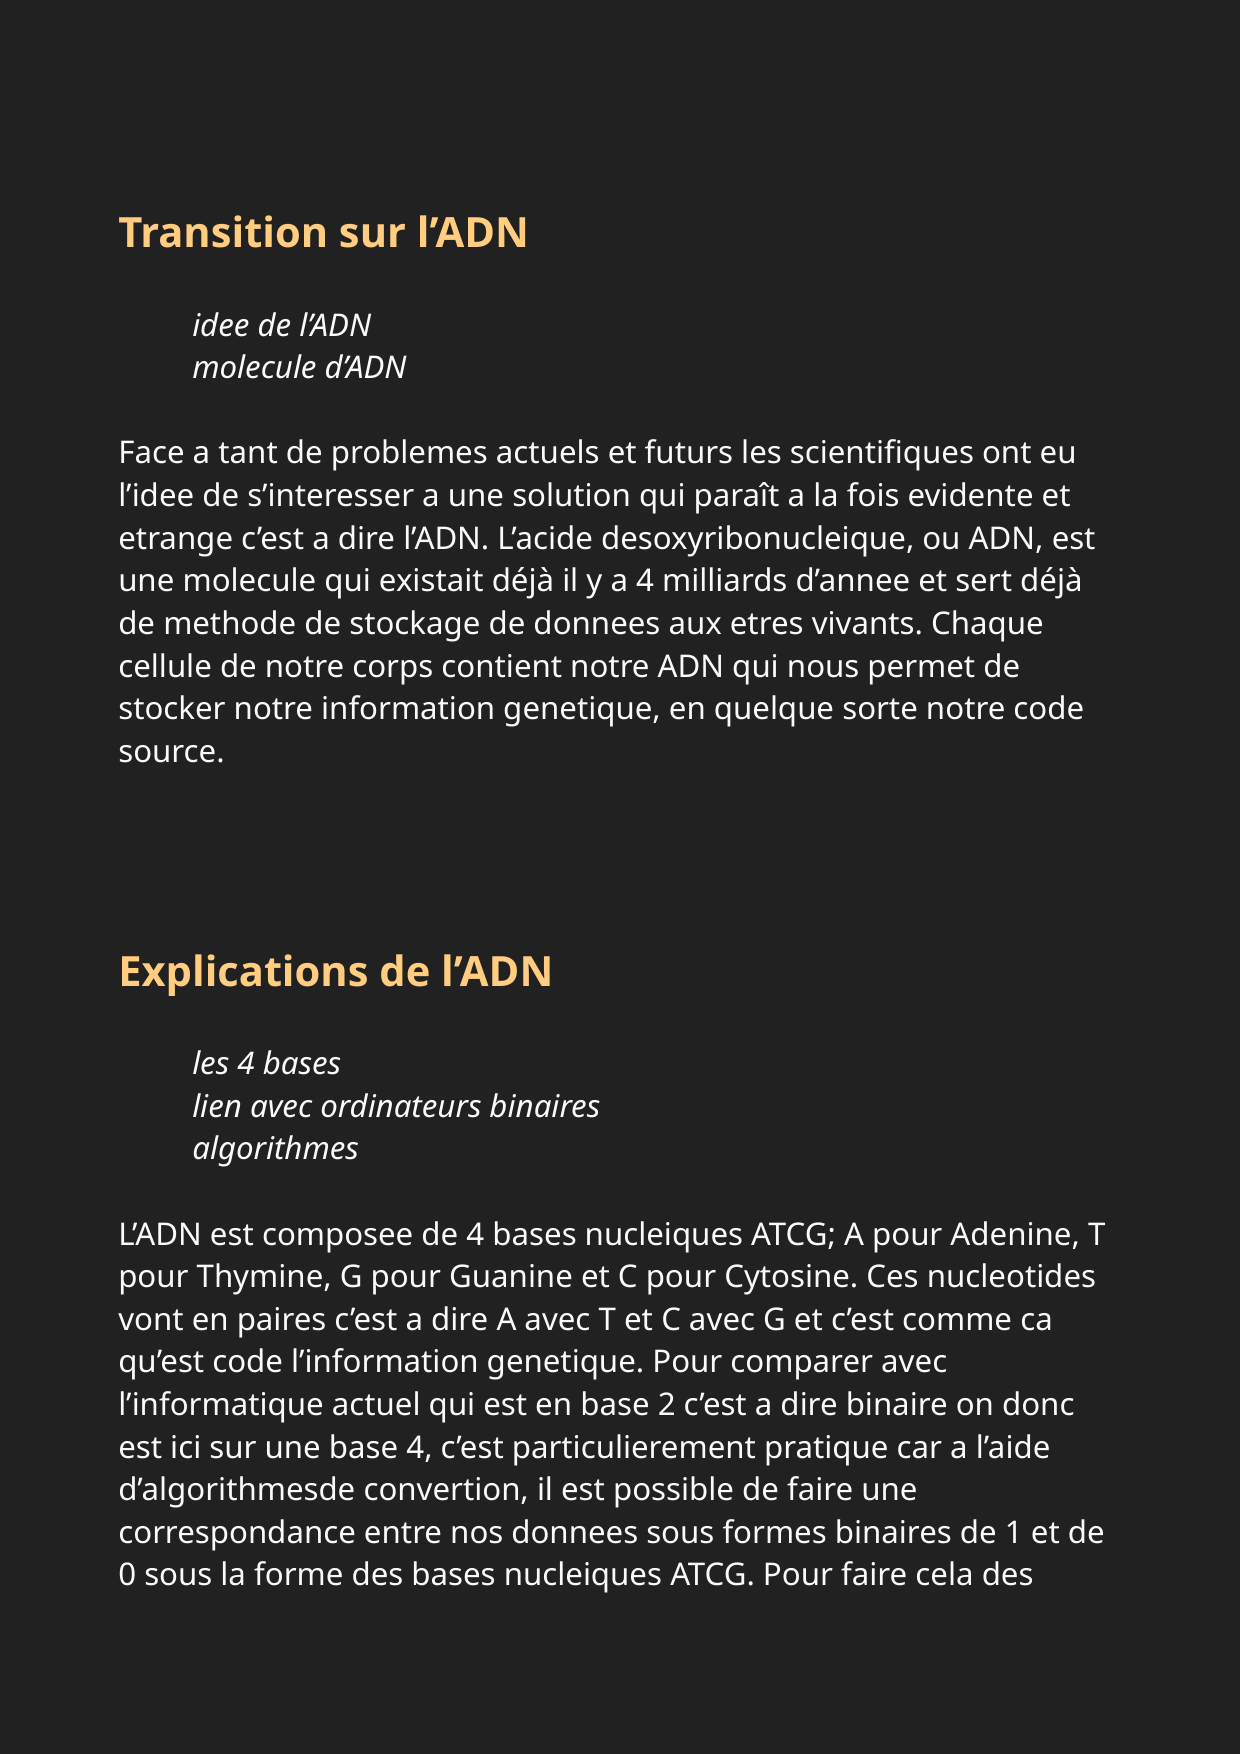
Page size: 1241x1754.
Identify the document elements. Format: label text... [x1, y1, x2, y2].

text L’ADN est composee de 4 bases nucleiques ATCG; A pour Adenine, T pour Thymine, G pour Guanine et C pour Cytosine. Ces nucleotides vont en paires c’est a dire A avec T et C avec G et c’est comme ca qu’est code l’information genetique. Pour comparer avec l’informatique actuel qui est en base 2 c’est a dire binaire on donc est ici sur une base 4, c’est particulierement pratique car a l’aide d’algorithmesde convertion, il est possible de faire une correspondance entre nos donnees sous formes binaires de 1 et de 0 sous la forme des bases nucleiques ATCG. Pour faire cela des [118, 1212, 1122, 1595]
text idee de l’ADN [118, 303, 1122, 345]
text molecule d’ADN [118, 345, 1122, 388]
text algorithmes [118, 1126, 1122, 1169]
text Face a tant de problemes actuels et futurs les scientifiques ont eu l’idee de s’interesser a une solution qui paraît a la fois evidente et etrange c’est a dire l’ADN. L’acide desoxyribonucleique, ou ADN, est une molecule qui existait déjà il y a 4 milliards d’annee et sert déjà de methode de stockage de donnees aux etres vivants. Chaque cellule de notre corps contient notre ADN qui nous permet de stocker notre information genetique, en quelque sorte notre code source. [118, 431, 1122, 771]
text les 4 bases [118, 1041, 1122, 1084]
text Transition sur l’ADN [118, 203, 1122, 260]
text lien avec ordinateurs binaires [118, 1084, 1122, 1126]
text Explications de l’ADN [118, 942, 1122, 998]
